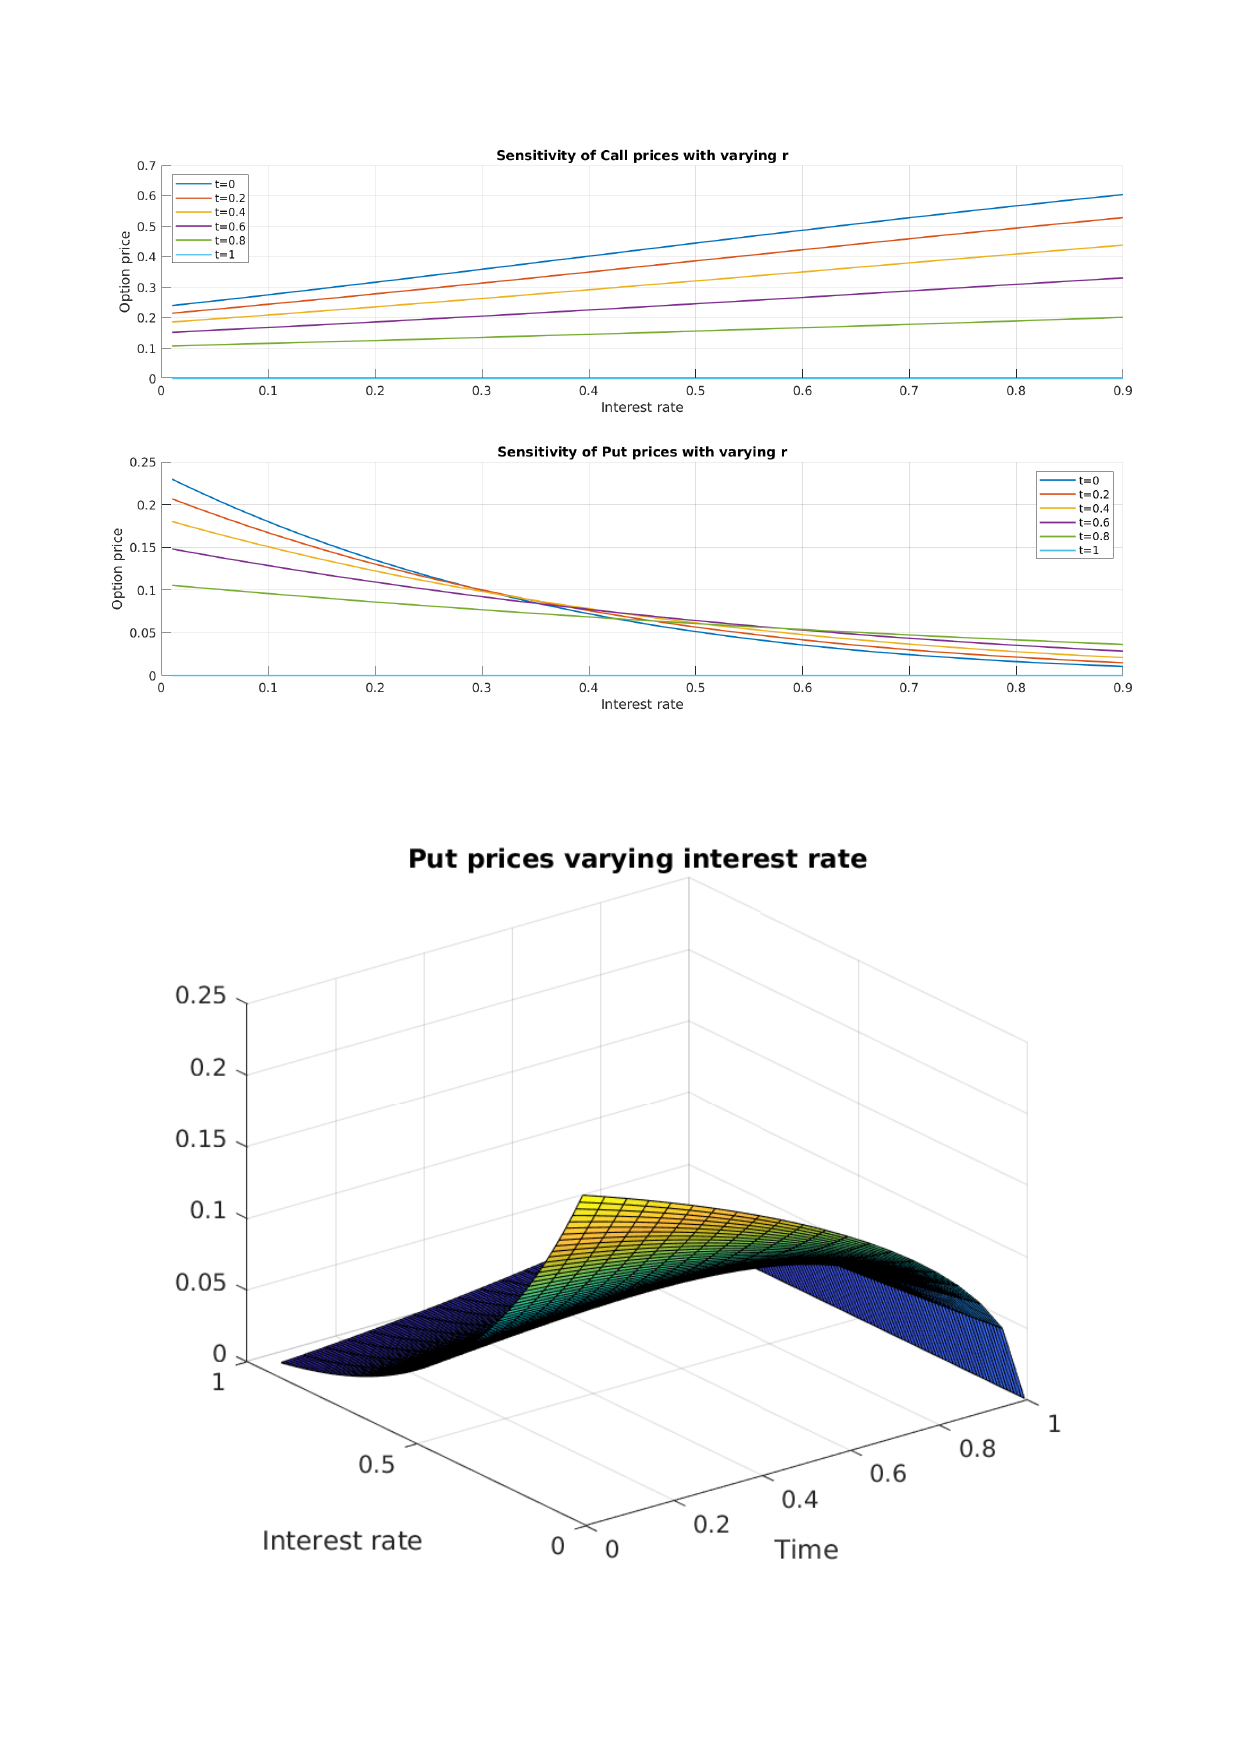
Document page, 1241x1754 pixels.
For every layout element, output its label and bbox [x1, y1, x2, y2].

picture [116, 818, 1124, 1613]
picture [0, 118, 1241, 744]
